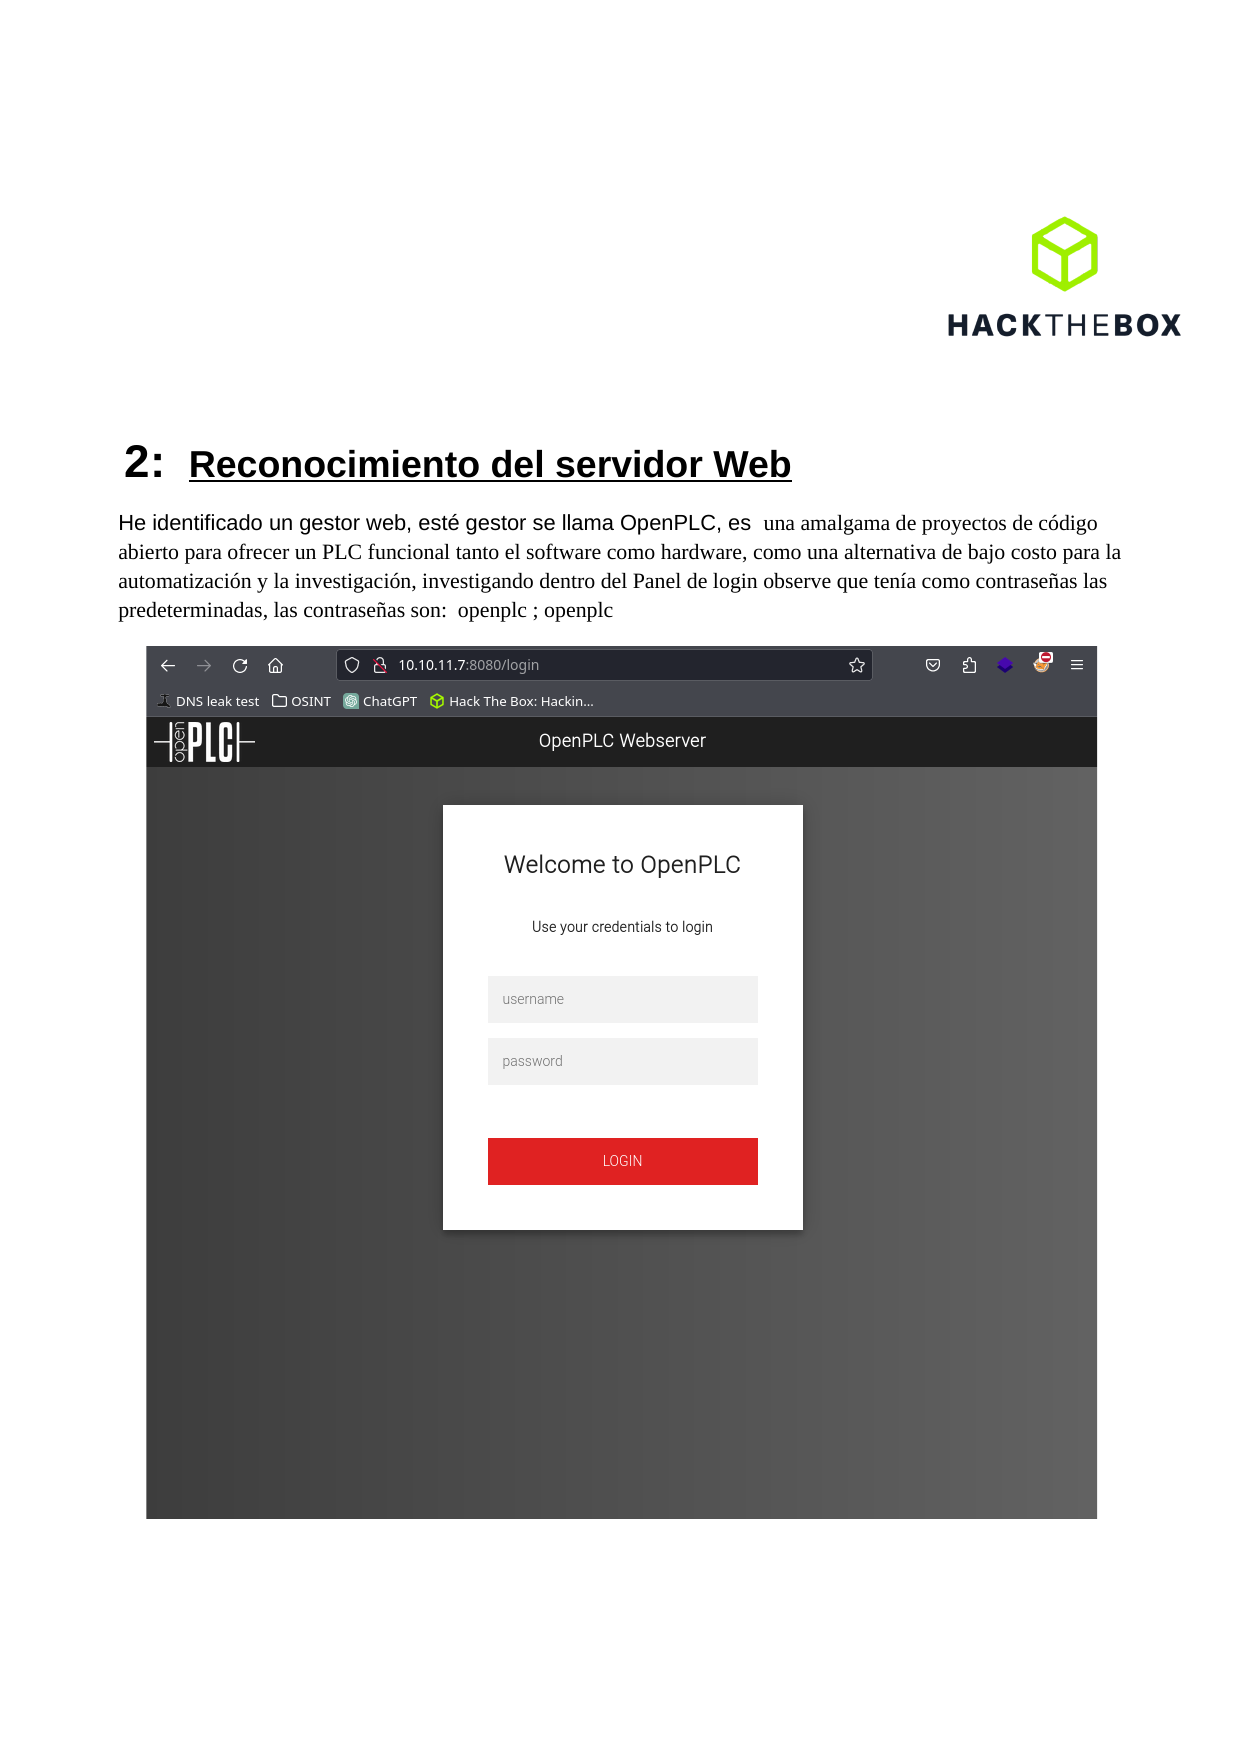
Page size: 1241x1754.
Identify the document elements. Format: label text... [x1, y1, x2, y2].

picture [146, 646, 1098, 1519]
picture [920, 154, 1210, 445]
text 2: Reconocimiento del servidor Web [118, 435, 1122, 488]
text He identificado un gestor web, esté gestor se llama OpenPLC, es una amalgama de proyectos de código abierto para ofrecer un PLC funcional tanto el software como hardware, como una alternativa de bajo costo para la automatización y la investigación, investigando dentro del Panel de login observe que tenía como contraseñas las predeterminadas, las contraseñas son: openplc ; openplc [118, 510, 1122, 622]
